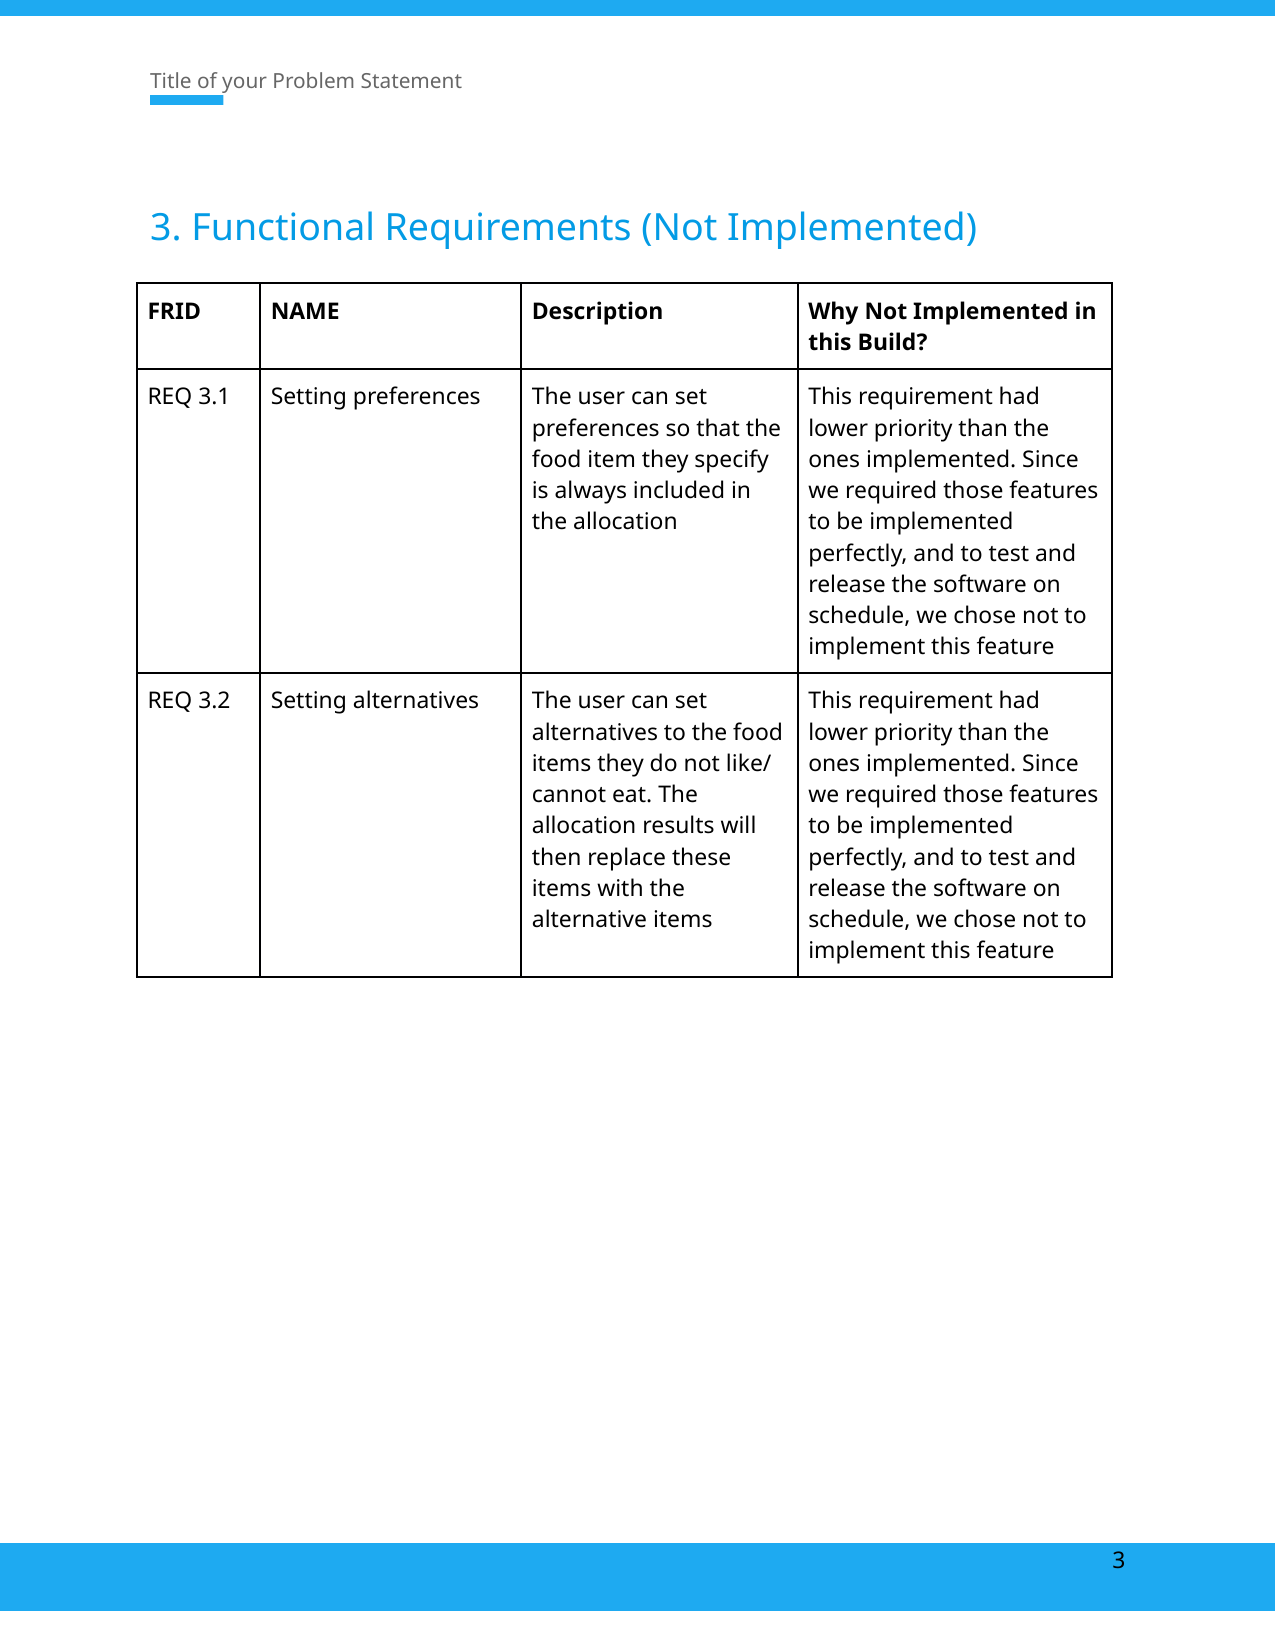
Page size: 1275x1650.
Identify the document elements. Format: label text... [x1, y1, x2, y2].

picture [150, 95, 224, 105]
table_cell Setting alternatives [261, 674, 520, 976]
table_cell REQ 3.1 [138, 370, 259, 672]
table_header Description [522, 284, 797, 368]
subtitle 3. Functional Requirements (Not Implemented) [150, 200, 1125, 251]
picture [0, 0, 1275, 16]
picture [0, 1543, 1275, 1611]
table_cell REQ 3.2 [138, 674, 259, 976]
table_cell The user can set preferences so that the food item they specify is always included in the allocation [522, 370, 797, 672]
table_cell Setting preferences [261, 370, 520, 672]
table_header FRID [138, 284, 259, 368]
table_cell The user can set alternatives to the food items they do not like/ cannot eat. The allocation results will then replace these items with the alternative items [522, 674, 797, 976]
table_cell This requirement had lower priority than the ones implemented. Since we required those features to be implemented perfectly, and to test and release the software on schedule, we chose not to implement this feature [799, 674, 1111, 976]
table_cell This requirement had lower priority than the ones implemented. Since we required those features to be implemented perfectly, and to test and release the software on schedule, we chose not to implement this feature [799, 370, 1111, 672]
table_header NAME [261, 284, 520, 368]
table_header Why Not Implemented in this Build? [799, 284, 1111, 368]
